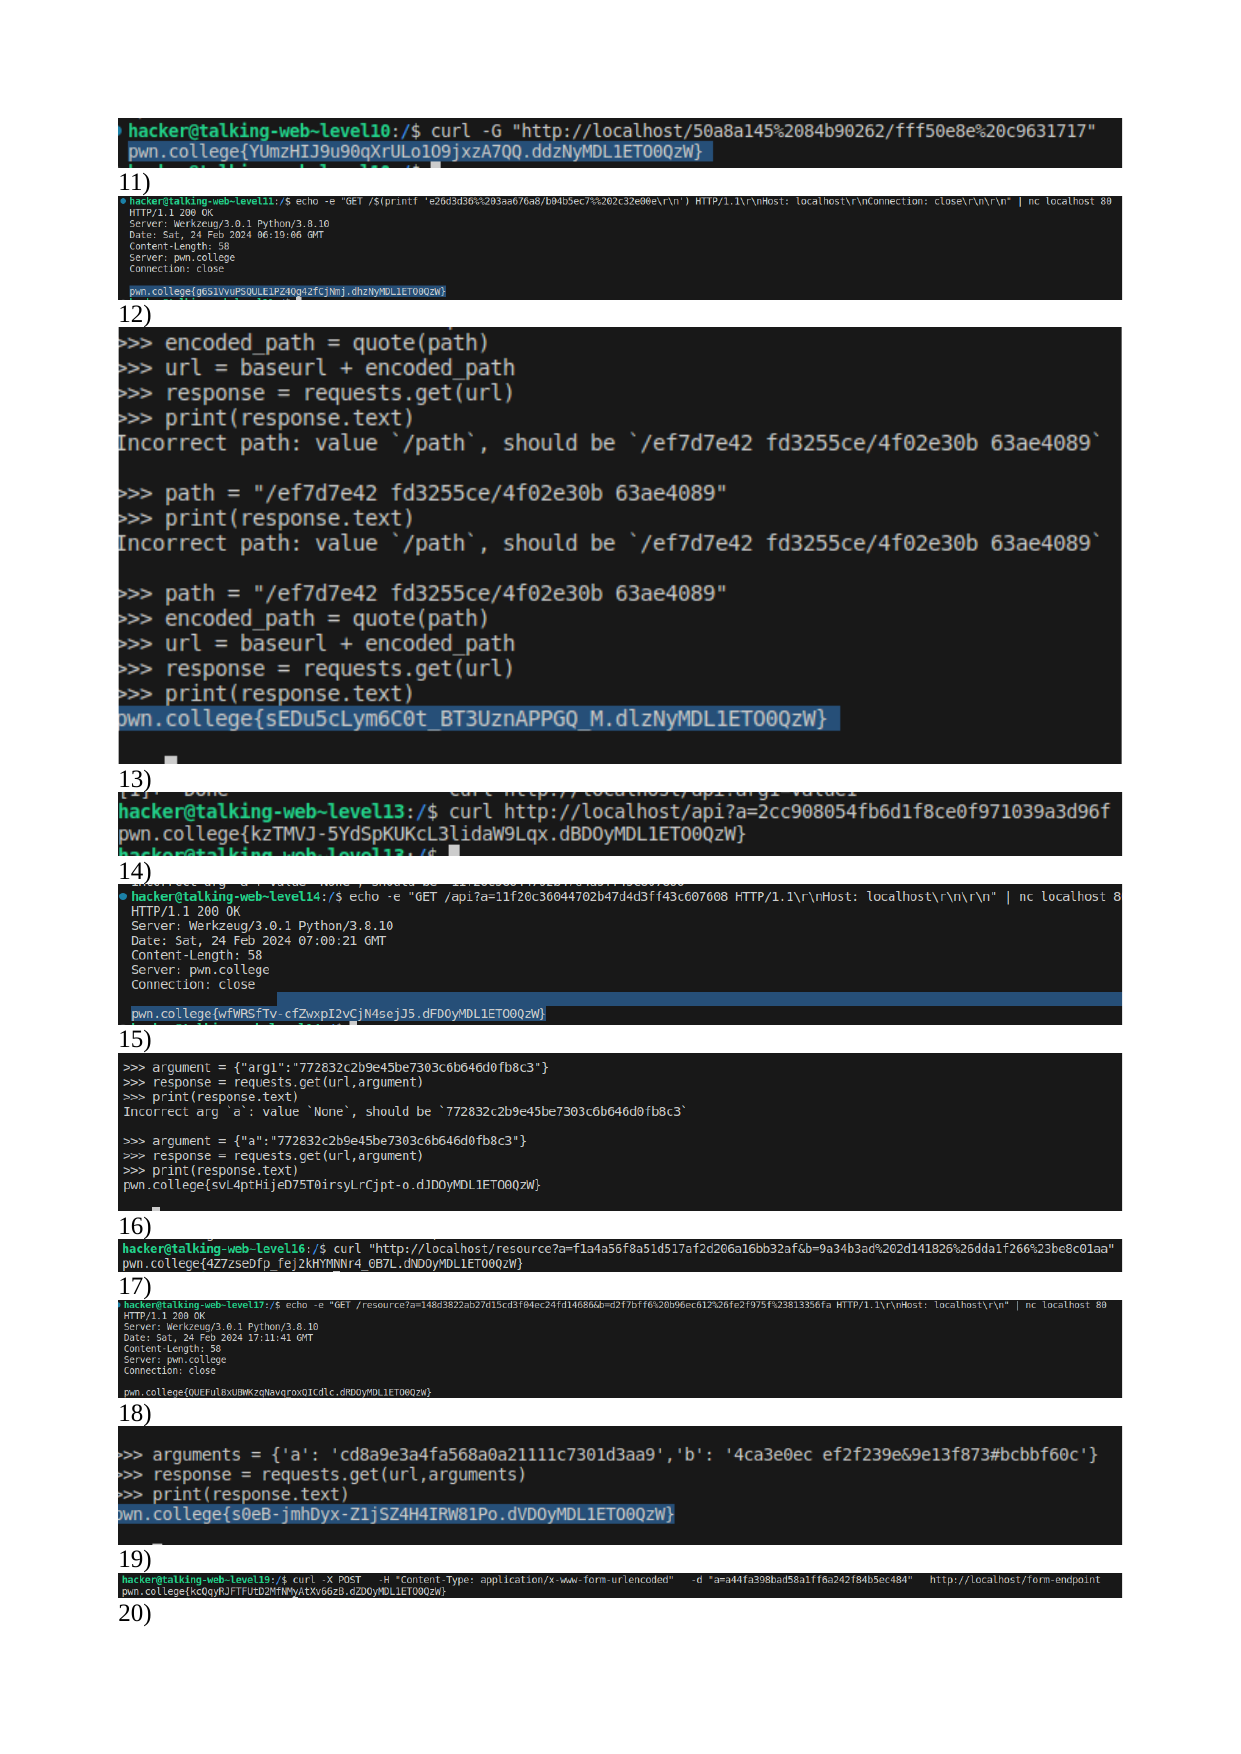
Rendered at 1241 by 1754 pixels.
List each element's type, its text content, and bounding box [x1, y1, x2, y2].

picture [118, 884, 1123, 1025]
picture [118, 1239, 1123, 1272]
picture [118, 1426, 1123, 1545]
picture [118, 1573, 1123, 1598]
text 16) [118, 1211, 1122, 1239]
picture [118, 1300, 1123, 1398]
picture [118, 792, 1123, 856]
picture [118, 196, 1123, 300]
text 14) [118, 856, 1122, 884]
text 17) [118, 1272, 1122, 1300]
text 15) [118, 1025, 1122, 1053]
text 19) [118, 1545, 1122, 1573]
picture [118, 327, 1122, 764]
text 20) [118, 1598, 1122, 1627]
text 13) [118, 764, 1122, 792]
text 12) [118, 300, 1122, 327]
text 18) [118, 1398, 1122, 1426]
picture [118, 118, 1123, 168]
text 11) [118, 168, 1122, 196]
picture [118, 1053, 1123, 1211]
